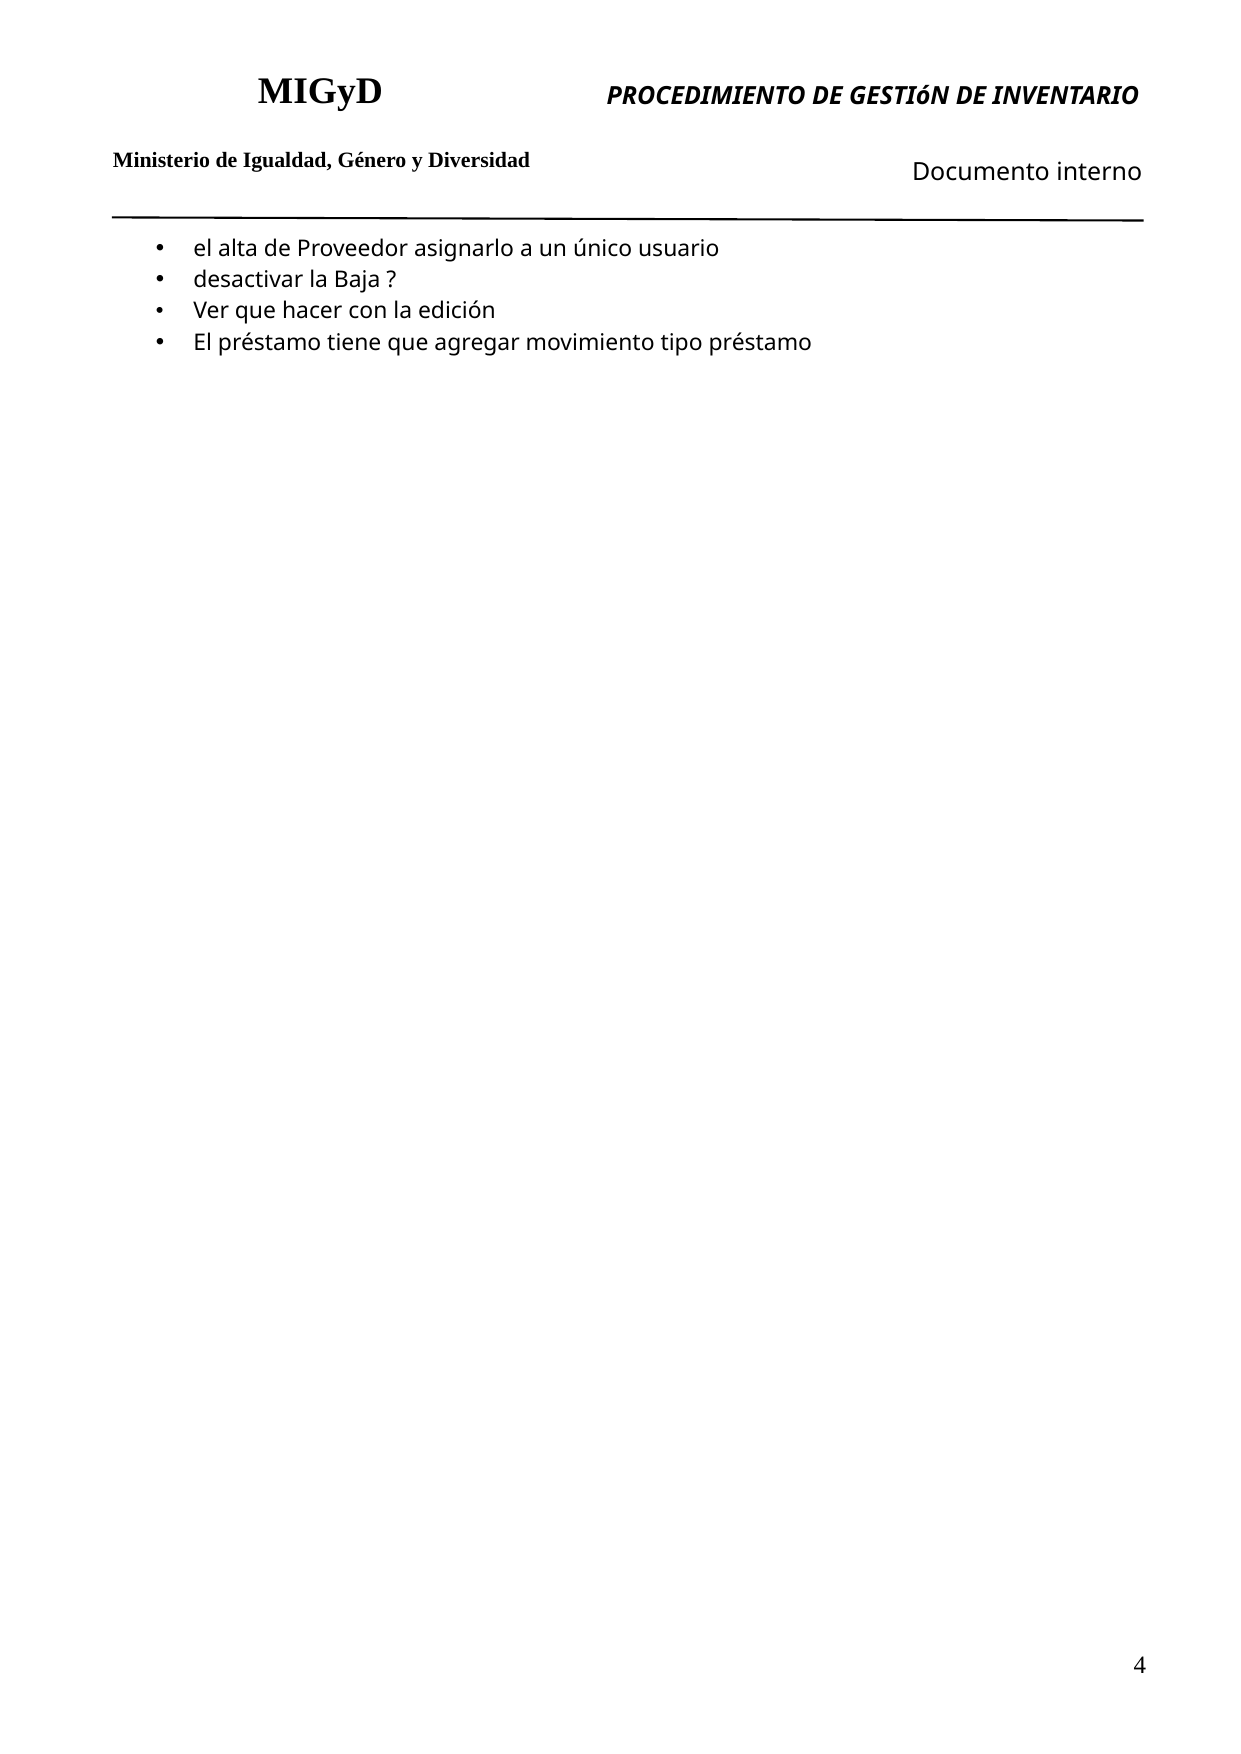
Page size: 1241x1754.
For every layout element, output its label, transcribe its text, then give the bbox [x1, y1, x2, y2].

list El préstamo tiene que agregar movimiento tipo préstamo [156, 325, 1146, 357]
list desactivar la Baja ? [156, 263, 1146, 294]
list Ver que hacer con la edición [156, 294, 1146, 325]
list el alta de Proveedor asignarlo a un único usuario [156, 232, 1146, 263]
